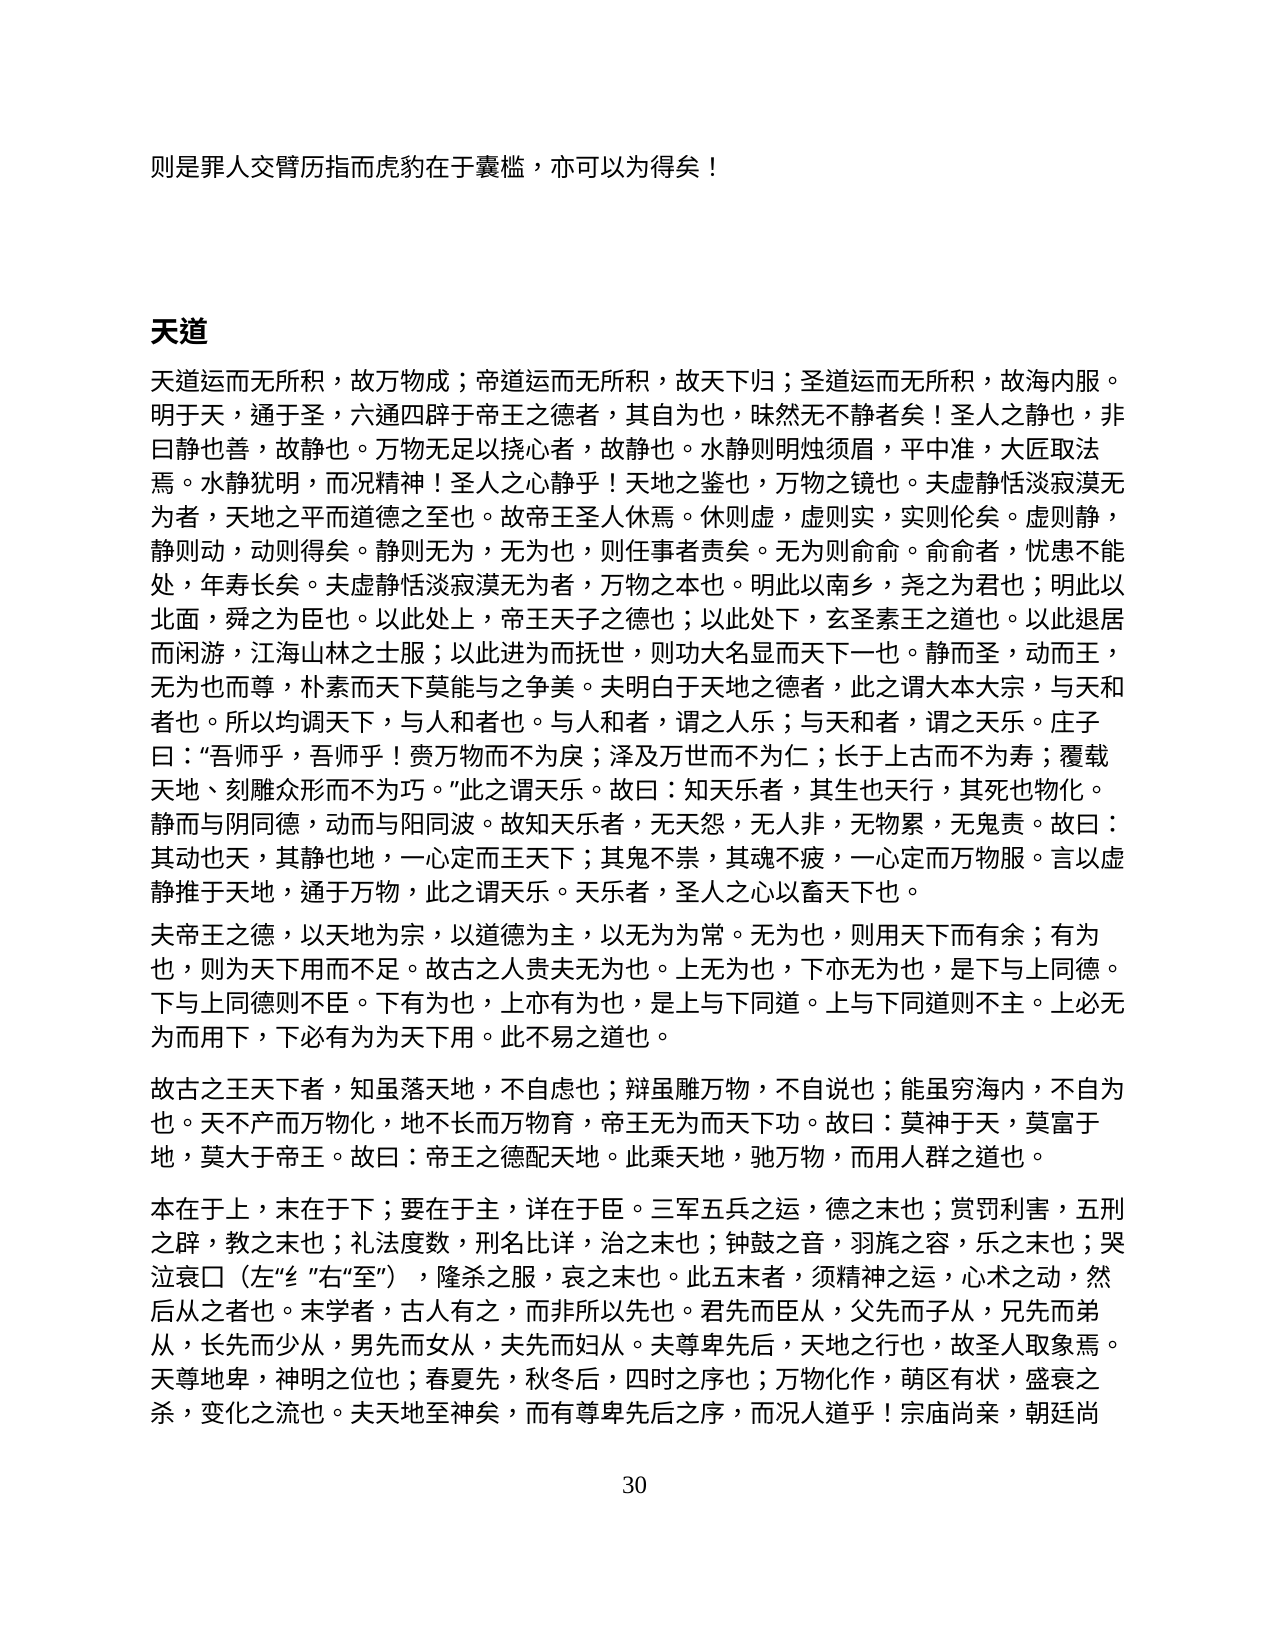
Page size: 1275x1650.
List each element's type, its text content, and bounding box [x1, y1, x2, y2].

text 本在于上，末在于下；要在于主，详在于臣。三军五兵之运，德之末也；赏罚利害，五刑之辟，教之末也；礼法度数，刑名比详，治之末也；钟鼓之音，羽旄之容，乐之末也；哭泣衰囗（左“纟”右“至”），隆杀之服，哀之末也。此五末者，须精神之运，心术之动，然后从之者也。末学者，古人有之，而非所以先也。君先而臣从，父先而子从，兄先而弟从，长先而少从，男先而女从，夫先而妇从。夫尊卑先后，天地之行也，故圣人取象焉。天尊地卑，神明之位也；春夏先，秋冬后，四时之序也；万物化作，萌区有状，盛衰之杀，变化之流也。夫天地至神矣，而有尊卑先后之序，而况人道乎！宗庙尚亲，朝廷尚 [150, 1192, 1125, 1430]
text 天道运而无所积，故万物成；帝道运而无所积，故天下归；圣道运而无所积，故海内服。明于天，通于圣，六通四辟于帝王之德者，其自为也，昧然无不静者矣！圣人之静也，非曰静也善，故静也。万物无足以挠心者，故静也。水静则明烛须眉，平中准，大匠取法焉。水静犹明，而况精神！圣人之心静乎！天地之鉴也，万物之镜也。夫虚静恬淡寂漠无为者，天地之平而道德之至也。故帝王圣人休焉。休则虚，虚则实，实则伦矣。虚则静，静则动，动则得矣。静则无为，无为也，则任事者责矣。无为则俞俞。俞俞者，忧患不能处，年寿长矣。夫虚静恬淡寂漠无为者，万物之本也。明此以南乡，尧之为君也；明此以北面，舜之为臣也。以此处上，帝王天子之德也；以此处下，玄圣素王之道也。以此退居而闲游，江海山林之士服；以此进为而抚世，则功大名显而天下一也。静而圣，动而王，无为也而尊，朴素而天下莫能与之争美。夫明白于天地之德者，此之谓大本大宗，与天和者也。所以均调天下，与人和者也。与人和者，谓之人乐；与天和者，谓之天乐。庄子曰：“吾师乎，吾师乎！赍万物而不为戾；泽及万世而不为仁；长于上古而不为寿；覆载天地、刻雕众形而不为巧。”此之谓天乐。故曰：知天乐者，其生也天行，其死也物化。静而与阴同德，动而与阳同波。故知天乐者，无天怨，无人非，无物累，无鬼责。故曰：其动也天，其静也地，一心定而王天下；其鬼不祟，其魂不疲，一心定而万物服。言以虚静推于天地，通于万物，此之谓天乐。天乐者，圣人之心以畜天下也。 [150, 363, 1125, 908]
subtitle 天道 [150, 311, 1125, 351]
text 夫帝王之德，以天地为宗，以道德为主，以无为为常。无为也，则用天下而有余；有为也，则为天下用而不足。故古之人贵夫无为也。上无为也，下亦无为也，是下与上同德。下与上同德则不臣。下有为也，上亦有为也，是上与下同道。上与下同道则不主。上必无为而用下，下必有为为天下用。此不易之道也。 [150, 917, 1125, 1054]
text 则是罪人交臂历指而虎豹在于囊槛，亦可以为得矣！ [150, 150, 1125, 184]
text 故古之王天下者，知虽落天地，不自虑也；辩虽雕万物，不自说也；能虽穷海内，不自为也。天不产而万物化，地不长而万物育，帝王无为而天下功。故曰：莫神于天，莫富于地，莫大于帝王。故曰：帝王之德配天地。此乘天地，驰万物，而用人群之道也。 [150, 1072, 1125, 1174]
